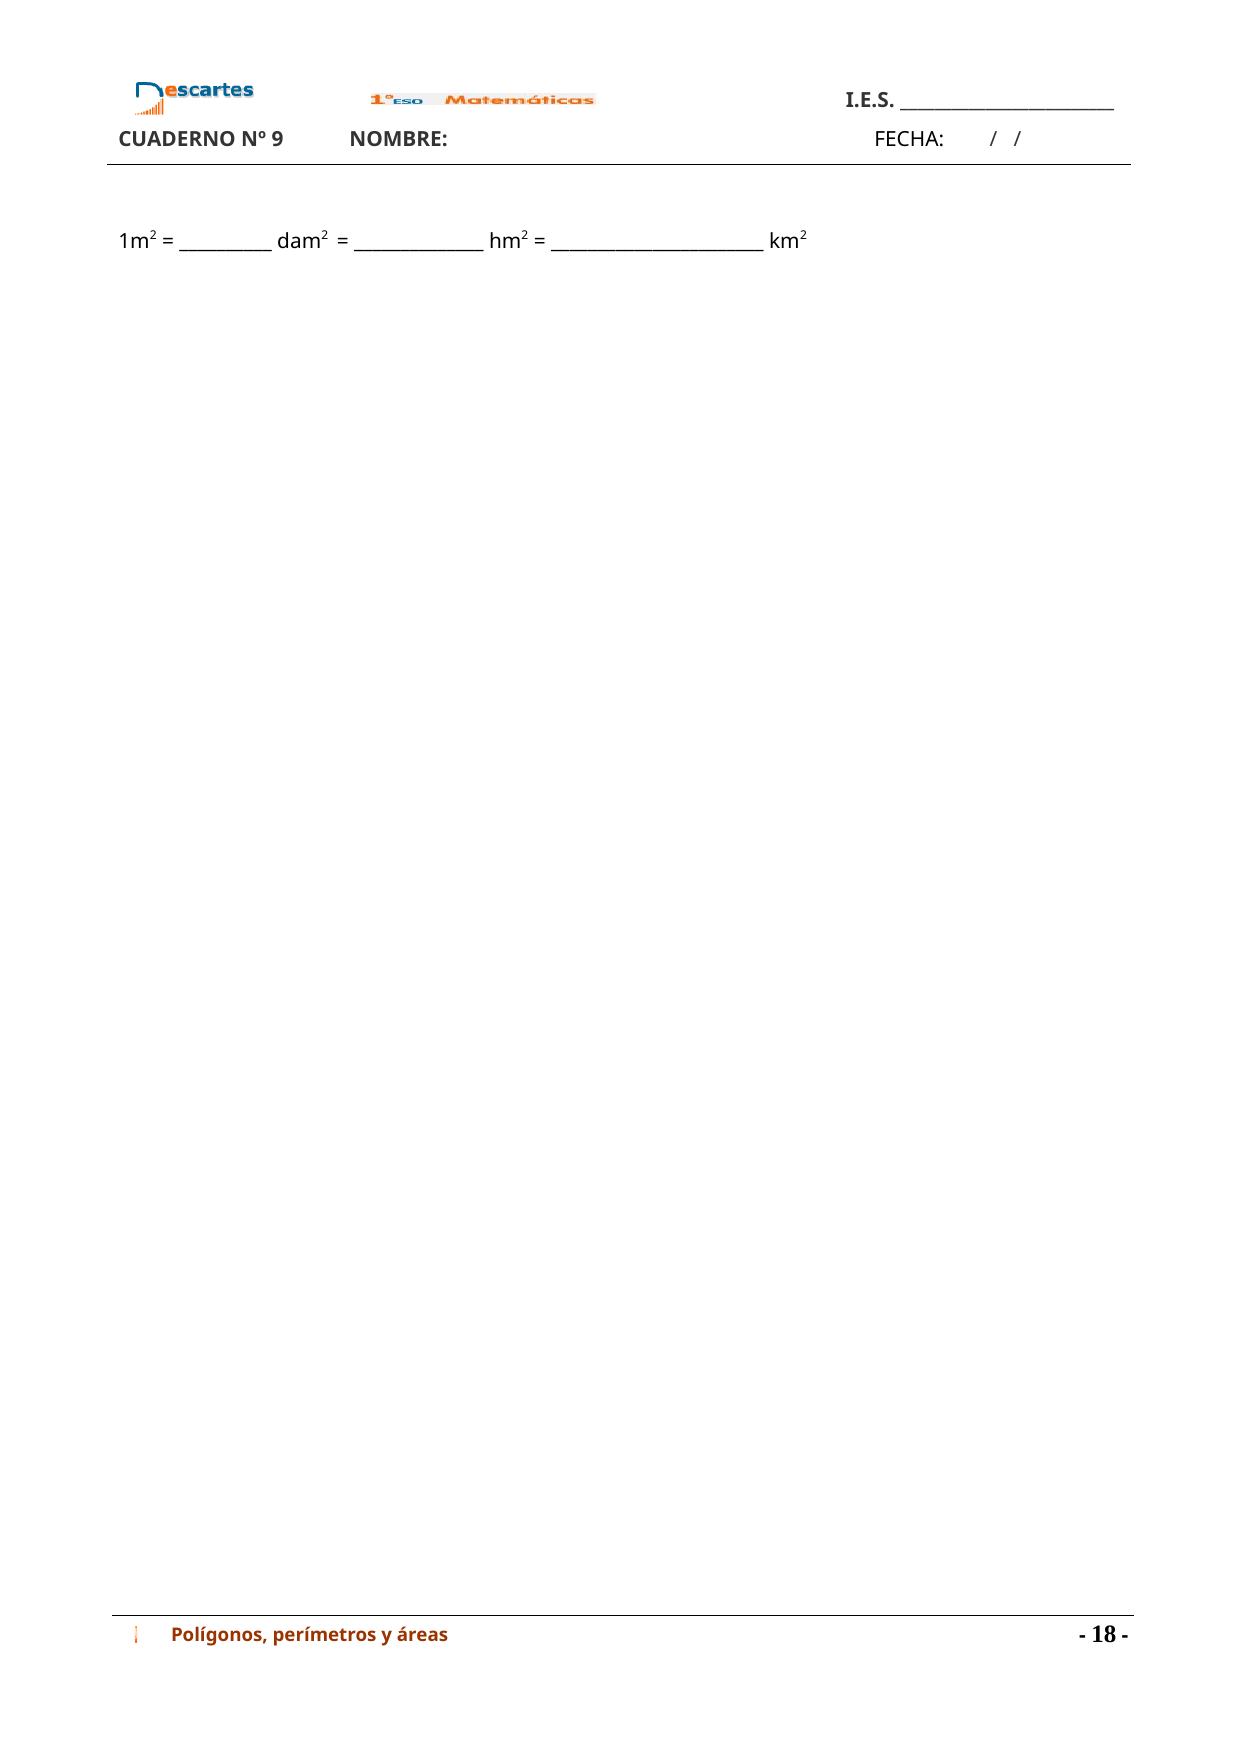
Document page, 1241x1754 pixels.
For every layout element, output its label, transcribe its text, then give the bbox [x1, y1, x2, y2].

picture [134, 82, 257, 115]
picture [371, 93, 599, 105]
picture [134, 1625, 138, 1643]
text 1m2 = __________ dam2 = ______________ hm2 = _______________________ km2 [118, 227, 1122, 255]
